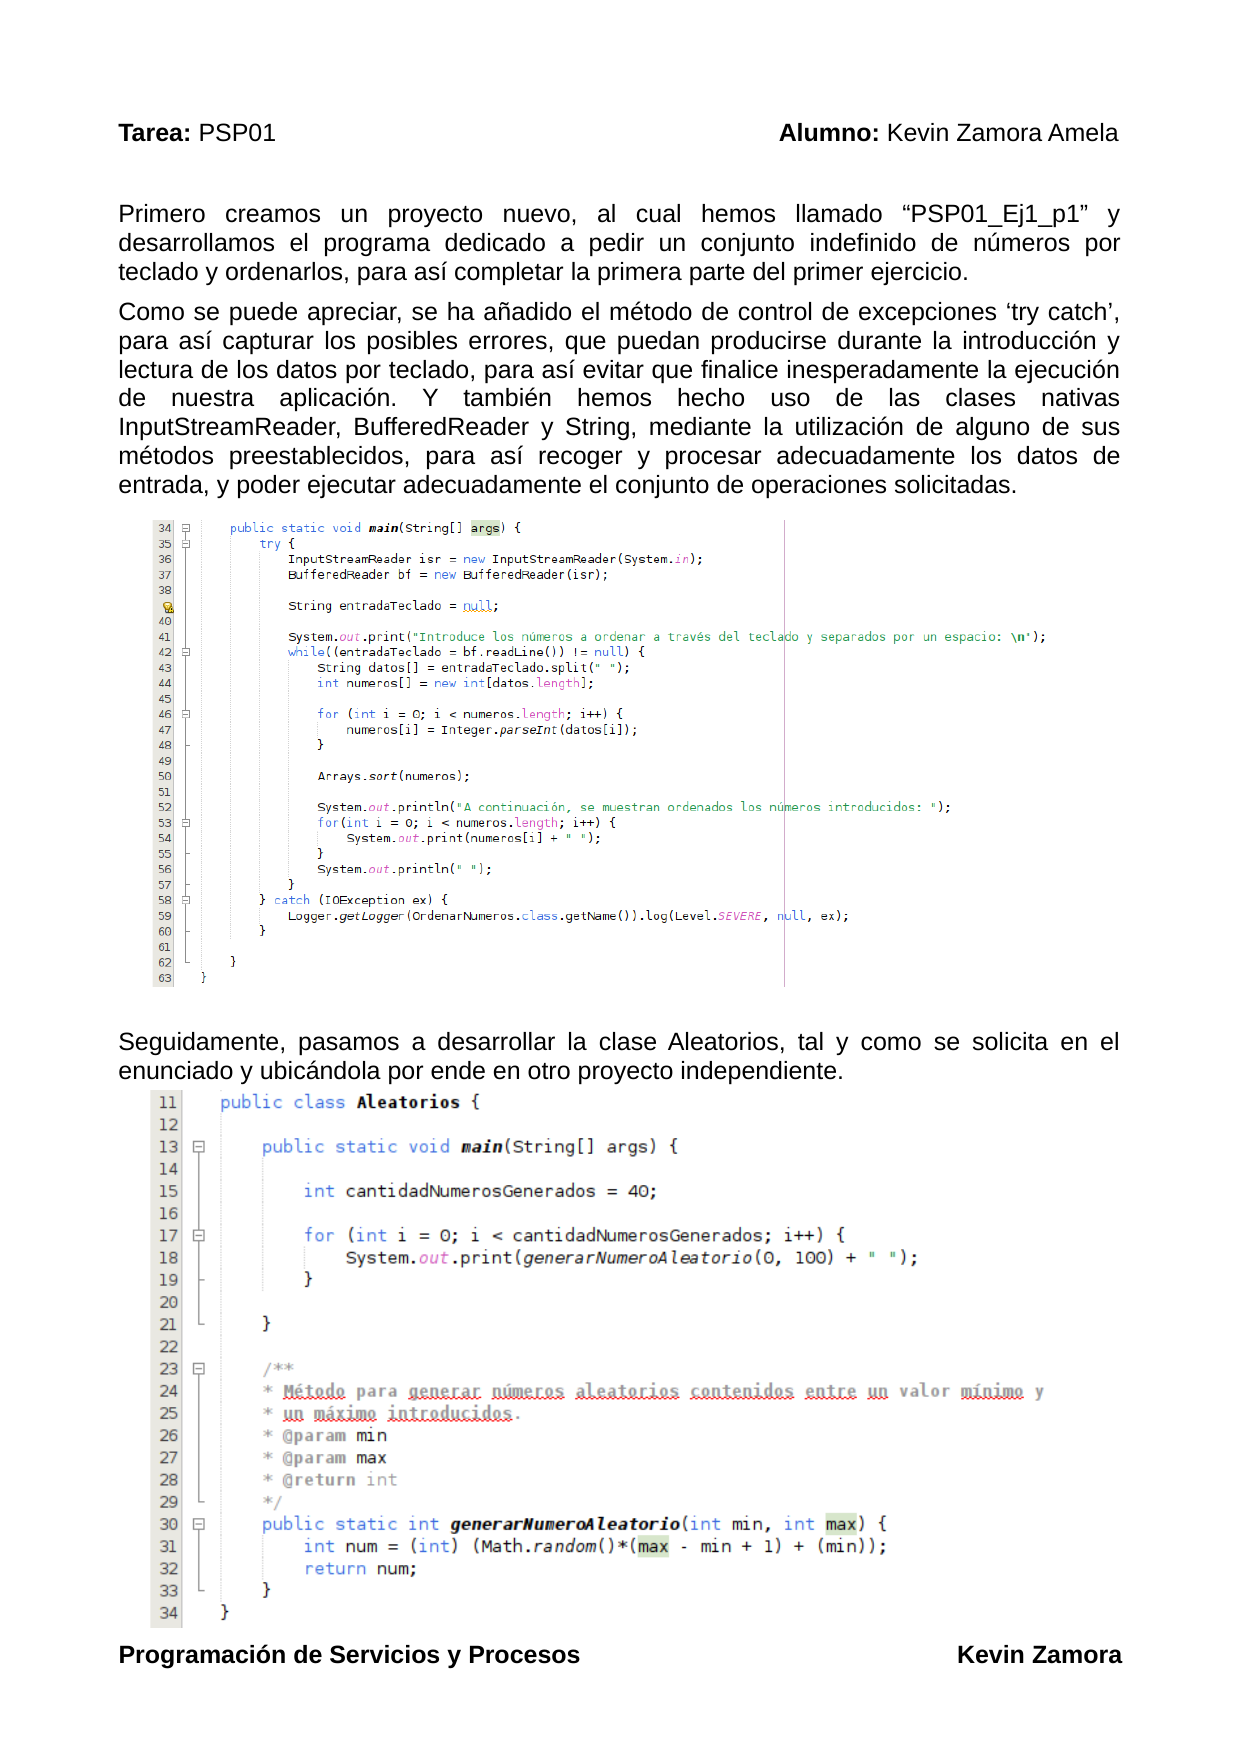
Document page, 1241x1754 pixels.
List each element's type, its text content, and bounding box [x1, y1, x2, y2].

text Primero creamos un proyecto nuevo, al cual hemos llamado “PSP01_Ej1_p1” y desarrollamos el programa dedicado a pedir un conjunto indefinido de números por teclado y ordenarlos, para así completar la primera parte del primer ejercicio. [118, 199, 1122, 285]
text Como se puede apreciar, se ha añadido el método de control de excepciones ‘try catch’, para así capturar los posibles errores, que puedan producirse durante la introducción y lectura de los datos por teclado, para así evitar que finalice inesperadamente la ejecución de nuestra aplicación. Y también hemos hecho uso de las clases nativas InputStreamReader, BufferedReader y String, mediante la utilización de alguno de sus métodos preestablecidos, para así recoger y procesar adecuadamente los datos de entrada, y poder ejecutar adecuadamente el conjunto de operaciones solicitadas. [118, 297, 1122, 498]
text Seguidamente, pasamos a desarrollar la clase Aleatorios, tal y como se solicita en el enunciado y ubicándola por ende en otro proyecto independiente. [118, 1027, 1122, 1085]
text Tarea: PSP01 Alumno: Kevin Zamora Amela [118, 118, 1122, 147]
picture [152, 520, 1058, 987]
picture [150, 1090, 1053, 1628]
